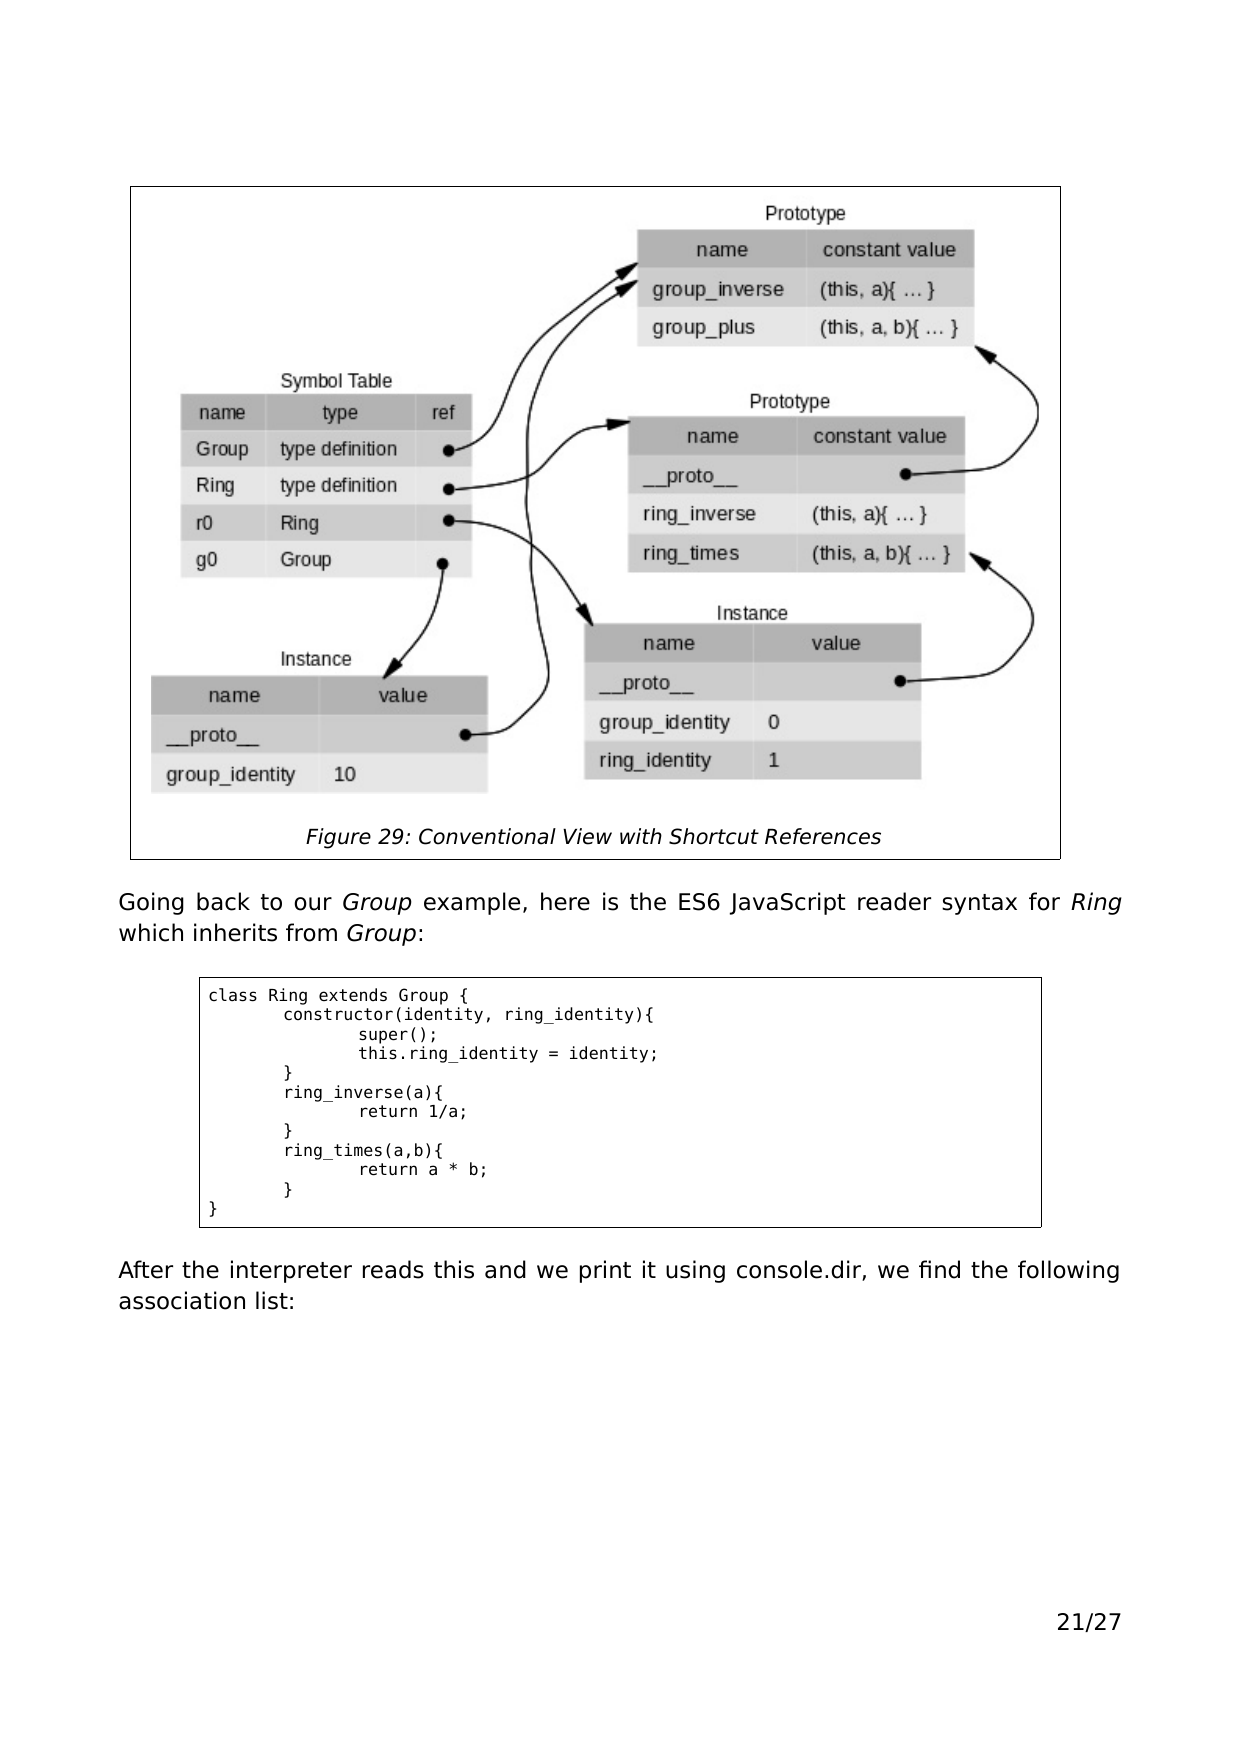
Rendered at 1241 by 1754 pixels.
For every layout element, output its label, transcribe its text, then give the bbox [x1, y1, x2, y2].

text super(); [208, 1024, 1032, 1044]
text After the interpreter reads this and we print it using console.dir, we find the following association list: [118, 1258, 1122, 1315]
text Figure 29: Conventional View with Shortcut References [139, 825, 1051, 850]
text ring_inverse(a){ [208, 1083, 1032, 1102]
text constructor(identity, ring_identity){ [208, 1005, 1032, 1024]
text this.ring_identity = identity; [208, 1044, 1032, 1063]
text } [208, 1179, 1032, 1199]
text } [208, 1063, 1032, 1083]
text ring_times(a,b){ [208, 1141, 1032, 1160]
text } [208, 1121, 1032, 1141]
text Going back to our Group example, here is the ES6 JavaScript reader syntax for Ring which inherits from Group: [118, 889, 1122, 946]
text return a * b; [208, 1160, 1032, 1179]
text return 1/a; [208, 1102, 1032, 1121]
text } [208, 1199, 1032, 1218]
picture [151, 195, 1039, 794]
text class Ring extends Group { [208, 986, 1032, 1005]
